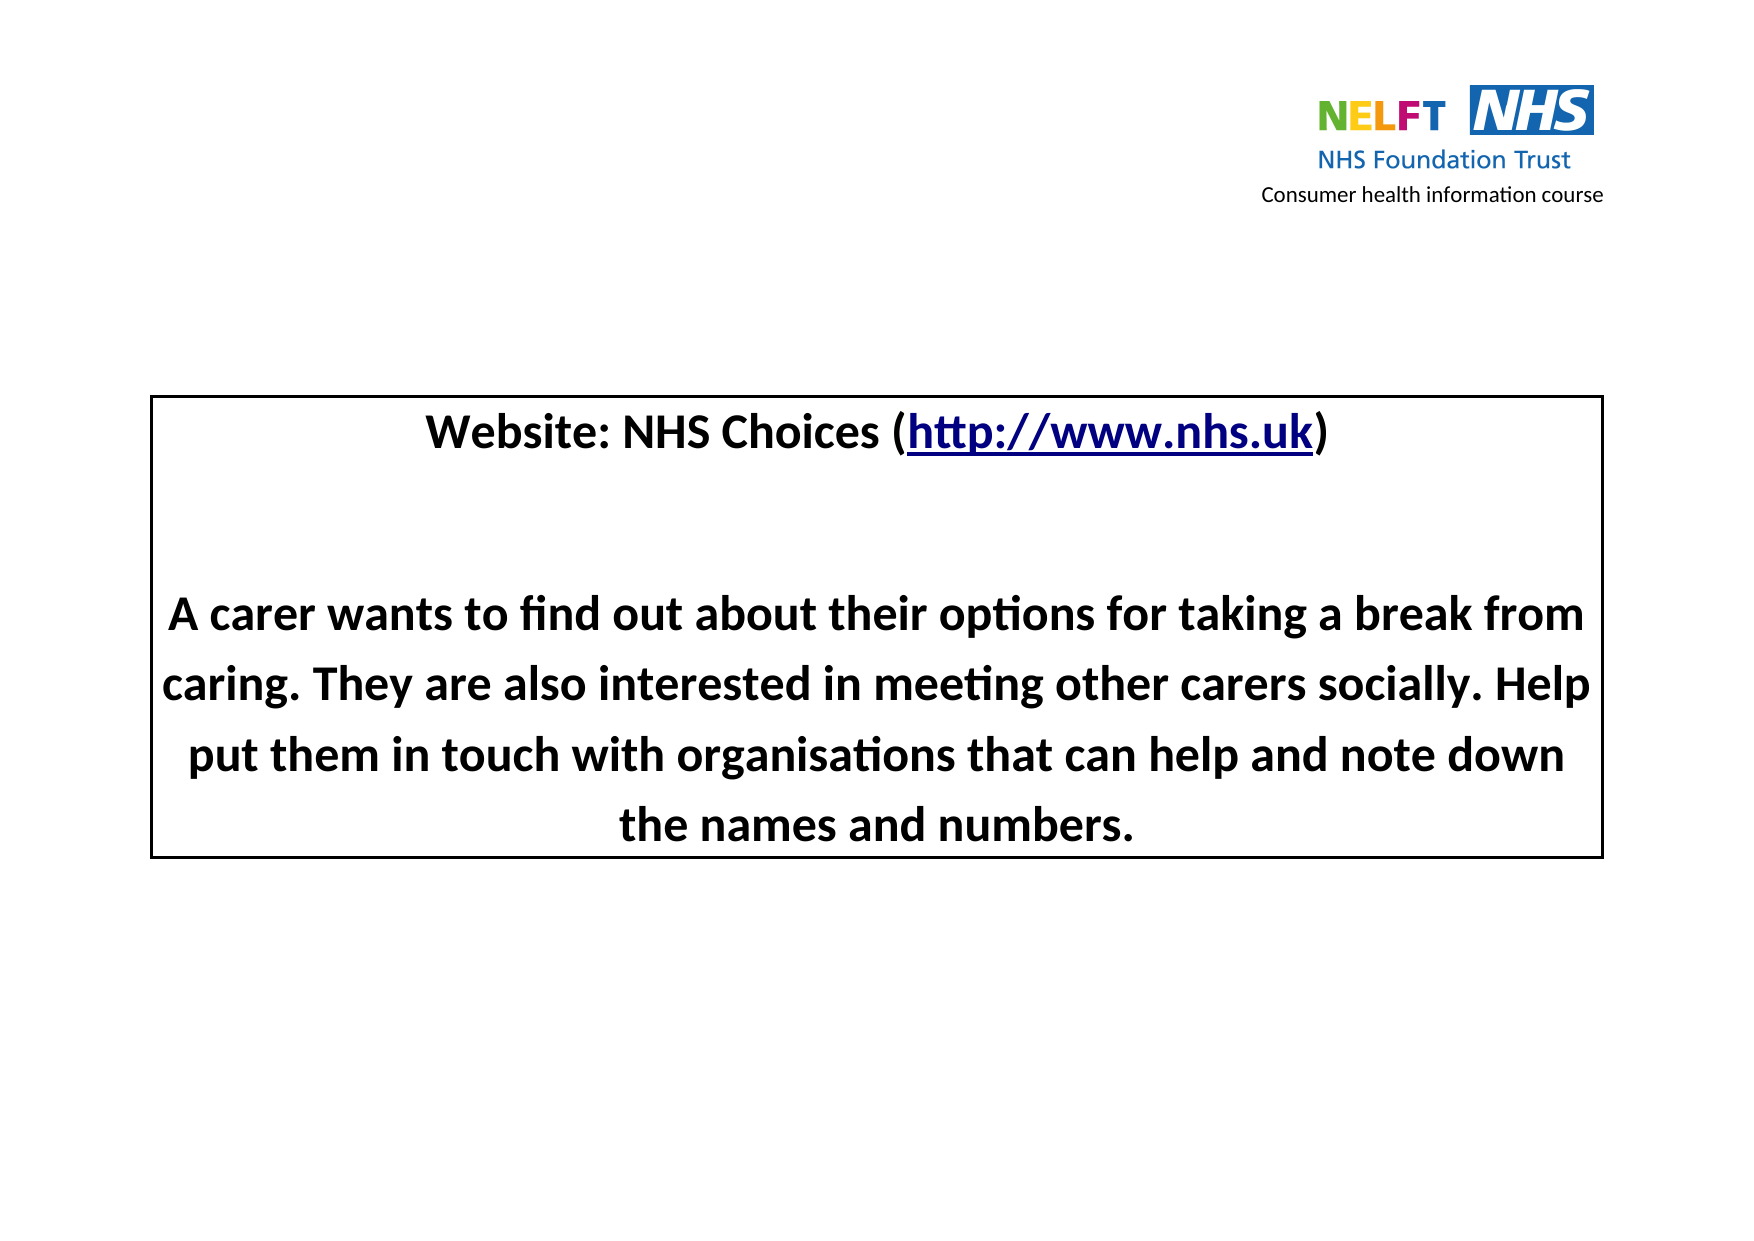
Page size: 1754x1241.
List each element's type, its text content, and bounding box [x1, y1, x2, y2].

text A carer wants to find out about their options for taking a break from caring. They are also interested in meeting other carers socially. Help put them in touch with organisations that can help and note down the names and numbers. [153, 577, 1601, 856]
text Website: NHS Choices (http://www.nhs.uk) [153, 398, 1601, 461]
